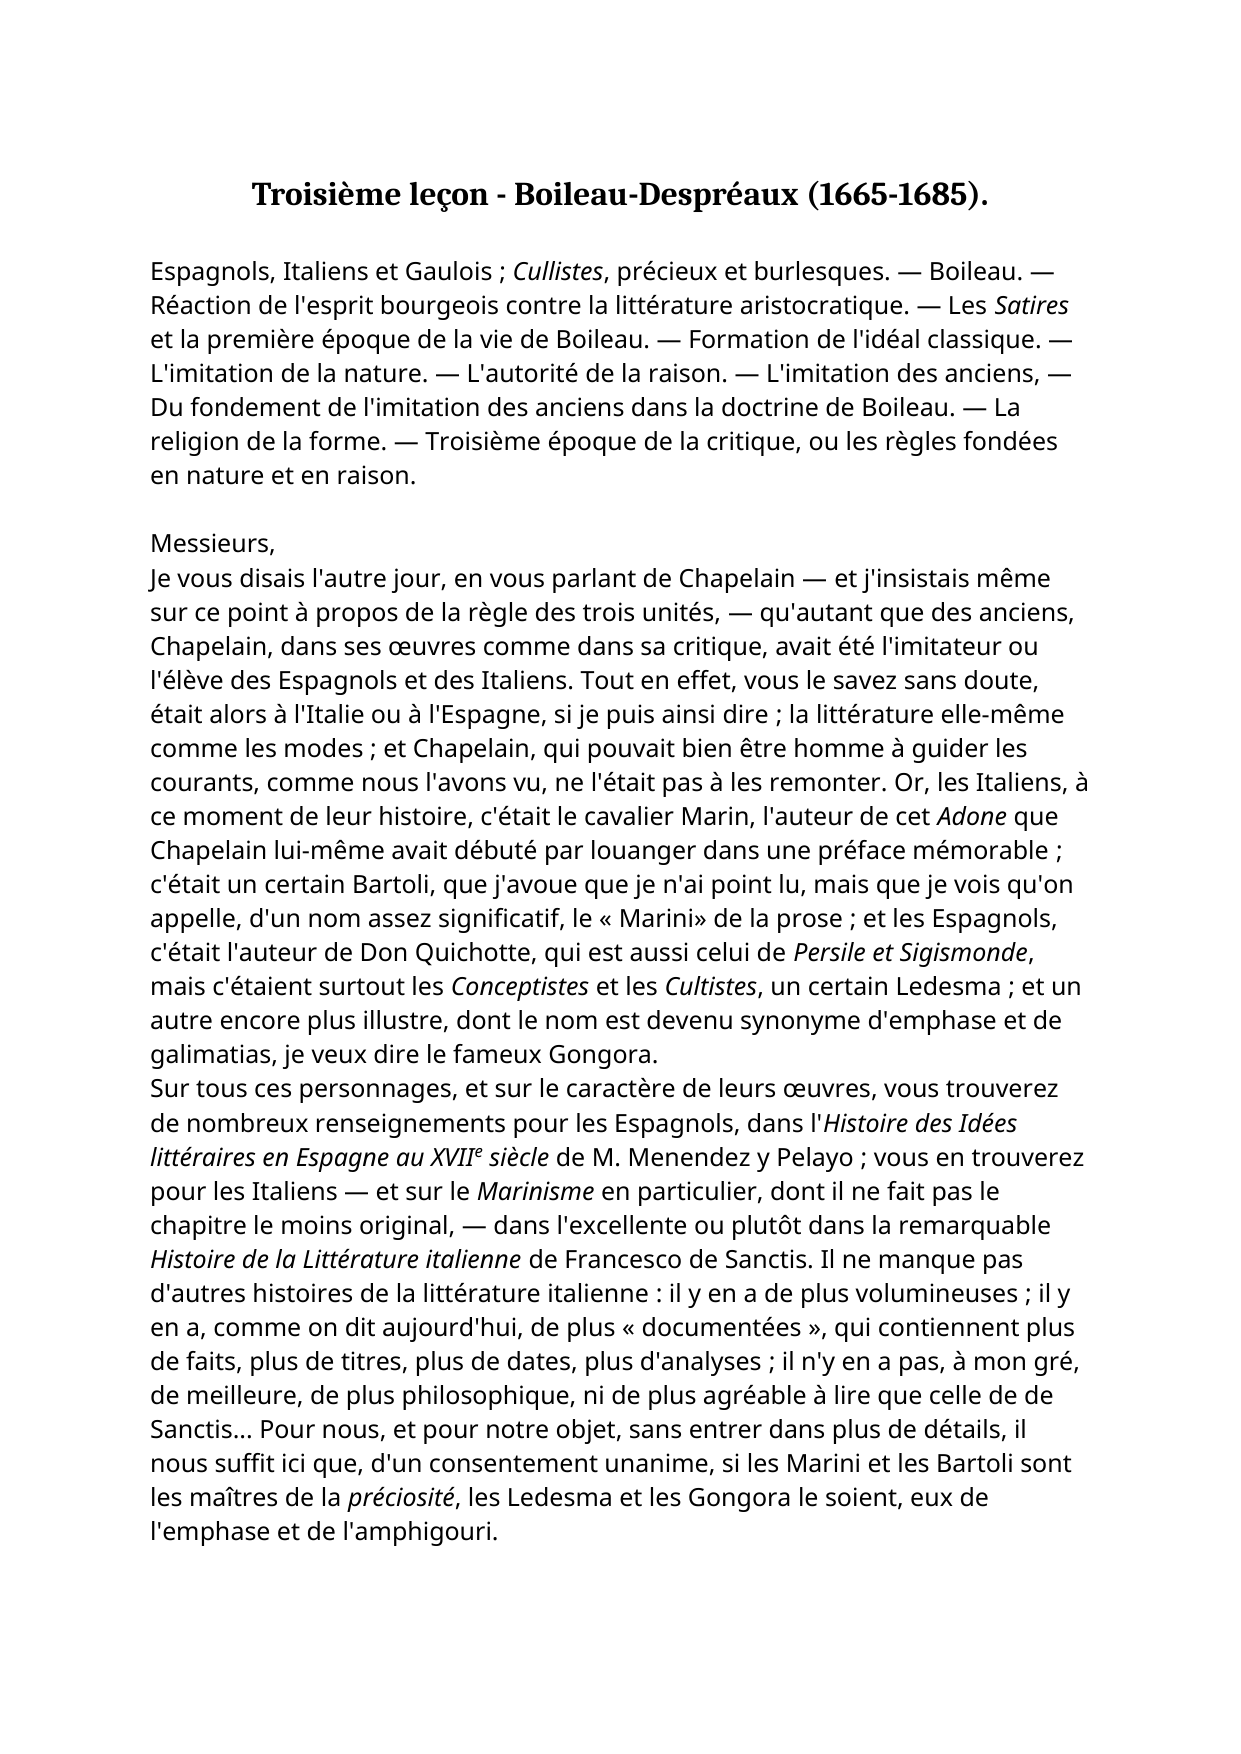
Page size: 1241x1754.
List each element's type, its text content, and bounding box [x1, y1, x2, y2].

text Sur tous ces personnages, et sur le caractère de leurs œuvres, vous trouverez de nombreux renseignements pour les Espagnols, dans l'Histoire des Idées littéraires en Espagne au XVIIe siècle de M. Menendez y Pelayo ; vous en trouverez pour les Italiens — et sur le Marinisme en particulier, dont il ne fait pas le chapitre le moins original, — dans l'excellente ou plutôt dans la remarquable Histoire de la Littérature italienne de Francesco de Sanctis. Il ne manque pas d'autres histoires de la littérature italienne : il y en a de plus volumineuses ; il y en a, comme on dit aujourd'hui, de plus « documentées », qui contiennent plus de faits, plus de titres, plus de dates, plus d'analyses ; il n'y en a pas, à mon gré, de meilleure, de plus philosophique, ni de plus agréable à lire que celle de de Sanctis... Pour nous, et pour notre objet, sans entrer dans plus de détails, il nous suffit ici que, d'un consentement unanime, si les Marini et les Bartoli sont les maîtres de la préciosité, les Ledesma et les Gongora le soient, eux de l'emphase et de l'amphigouri. [150, 1071, 1091, 1548]
text Messieurs, [150, 526, 1091, 560]
text Je vous disais l'autre jour, en vous parlant de Chapelain — et j'insistais même sur ce point à propos de la règle des trois unités, — qu'autant que des anciens, Chapelain, dans ses œuvres comme dans sa critique, avait été l'imitateur ou l'élève des Espagnols et des Italiens. Tout en effet, vous le savez sans doute, était alors à l'Italie ou à l'Espagne, si je puis ainsi dire ; la littérature elle-même comme les modes ; et Chapelain, qui pouvait bien être homme à guider les courants, comme nous l'avons vu, ne l'était pas à les remonter. Or, les Italiens, à ce moment de leur histoire, c'était le cavalier Marin, l'auteur de cet Adone que Chapelain lui-même avait débuté par louanger dans une préface mémorable ; c'était un certain Bartoli, que j'avoue que je n'ai point lu, mais que je vois qu'on appelle, d'un nom assez significatif, le « Marini» de la prose ; et les Espagnols, c'était l'auteur de Don Quichotte, qui est aussi celui de Persile et Sigismonde, mais c'étaient surtout les Conceptistes et les Cultistes, un certain Ledesma ; et un autre encore plus illustre, dont le nom est devenu synonyme d'emphase et de galimatias, je veux dire le fameux Gongora. [150, 560, 1091, 1071]
text Espagnols, Italiens et Gaulois ; Cullistes, précieux et burlesques. — Boileau. — Réaction de l'esprit bourgeois contre la littérature aristocratique. — Les Satires et la première époque de la vie de Boileau. — Formation de l'idéal classique. — L'imitation de la nature. — L'autorité de la raison. — L'imitation des anciens, — Du fondement de l'imitation des anciens dans la doctrine de Boileau. — La religion de la forme. — Troisième époque de la critique, ou les règles fondées en nature et en raison. [150, 254, 1091, 492]
subtitle Troisième leçon - Boileau-Despréaux (1665-1685). [150, 175, 1091, 213]
